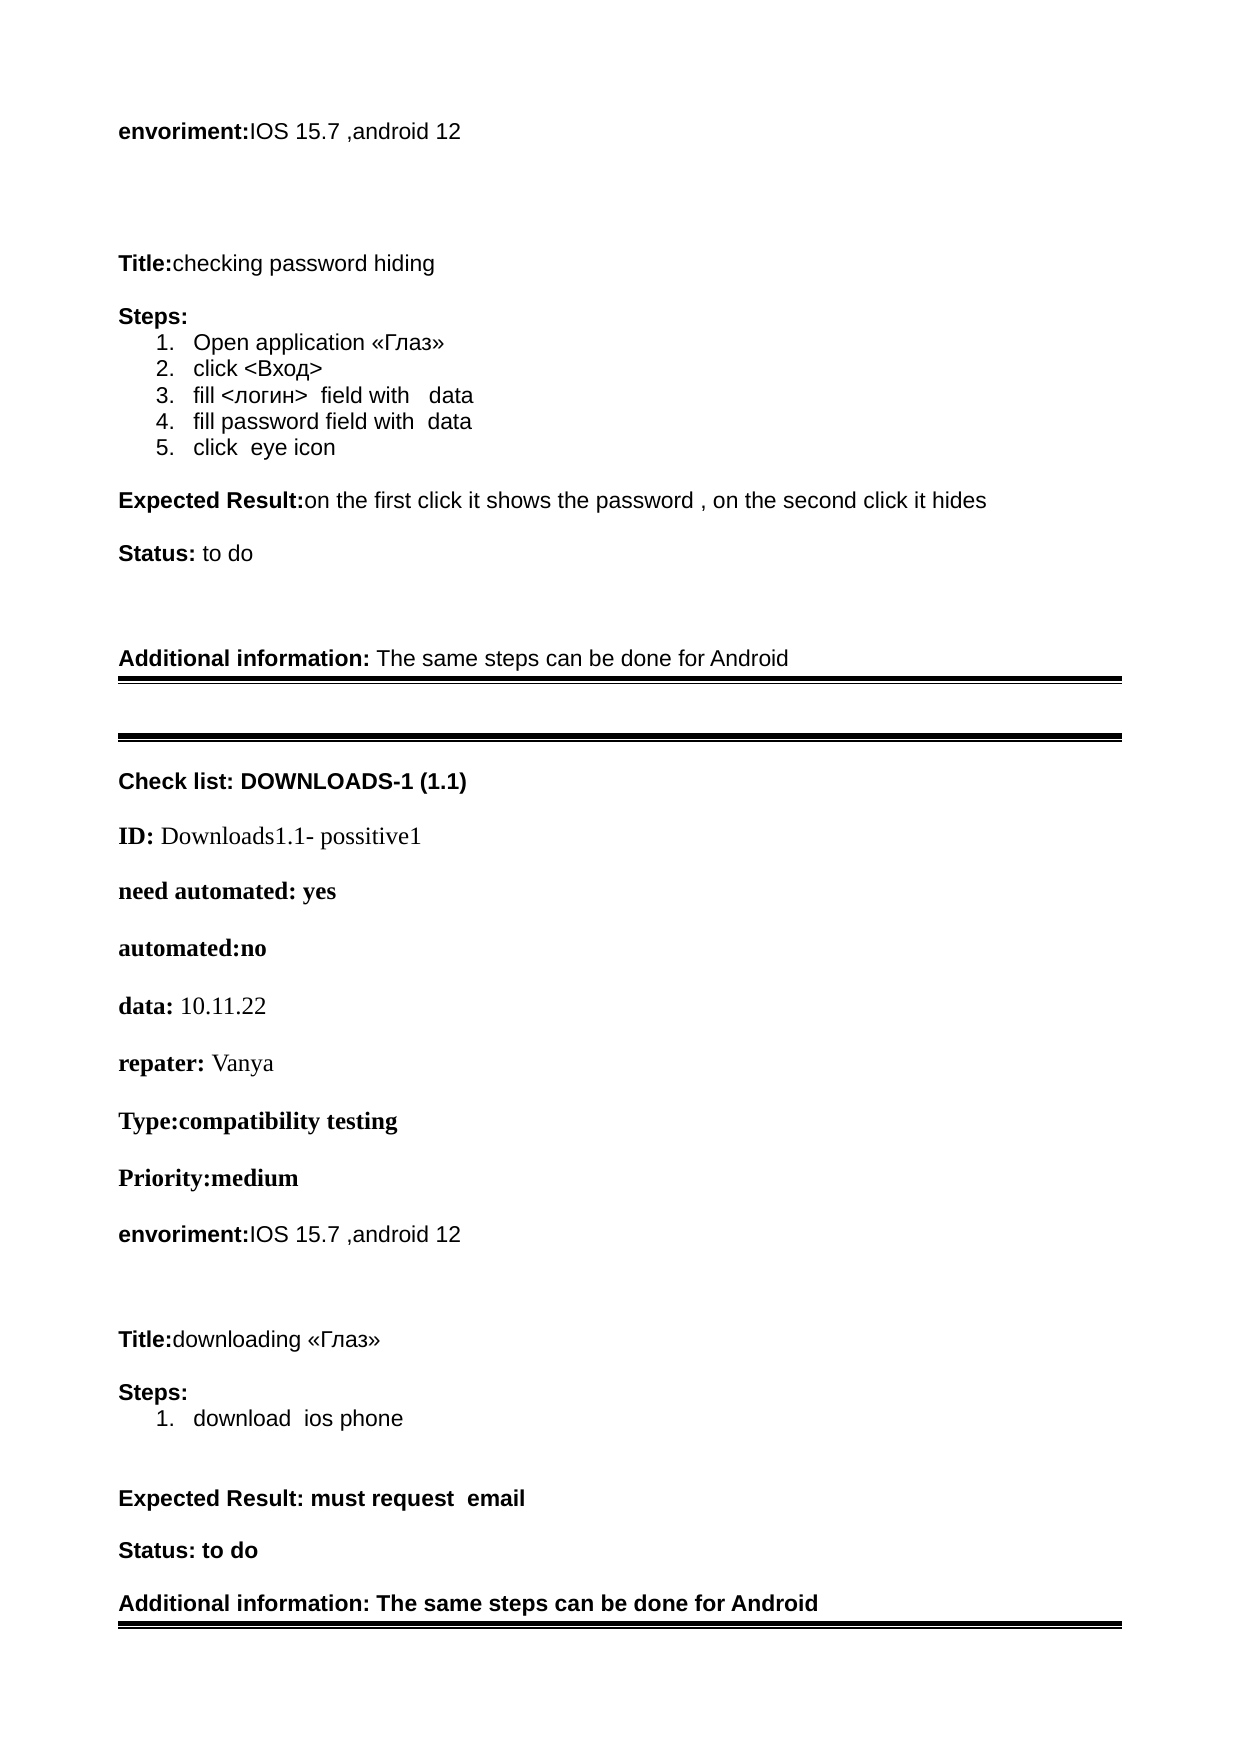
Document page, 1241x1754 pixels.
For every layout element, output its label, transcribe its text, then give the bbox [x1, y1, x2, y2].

text automated:no [118, 933, 1122, 962]
text envoriment:IOS 15.7 ,android 12 [118, 118, 1122, 144]
text data: 10.11.22 [118, 991, 1122, 1020]
text Expected Result:on the first click it shows the password , on the second click it hides [118, 487, 1122, 513]
text Additional information: The same steps can be done for Android [118, 1590, 1122, 1621]
text Title:downloading «Глаз» [118, 1326, 1122, 1353]
list click <Вход> [156, 355, 1122, 382]
text Status: to do [118, 540, 1122, 566]
text Status: to do [118, 1537, 1122, 1563]
text Steps: [118, 1379, 1122, 1405]
text Check list: DOWNLOADS-1 (1.1) [118, 768, 1122, 794]
text Priority:medium [118, 1163, 1122, 1192]
text Additional information: The same steps can be done for Android [118, 645, 1122, 676]
text Title:checking password hiding [118, 250, 1122, 276]
list fill password field with data [156, 408, 1122, 434]
list download ios phone [156, 1405, 1122, 1432]
text repater: Vanya [118, 1048, 1122, 1077]
list click eye icon [156, 434, 1122, 461]
text Type:compatibility testing [118, 1106, 1122, 1135]
text ID: Downloads1.1- possitive1 [118, 821, 1122, 849]
text need automated: yes [118, 876, 1122, 905]
text Expected Result: must request email [118, 1484, 1122, 1511]
list fill <логин> field with data [156, 382, 1122, 408]
list Open application «Глаз» [156, 329, 1122, 355]
text envoriment:IOS 15.7 ,android 12 [118, 1221, 1122, 1247]
text Steps: [118, 303, 1122, 329]
